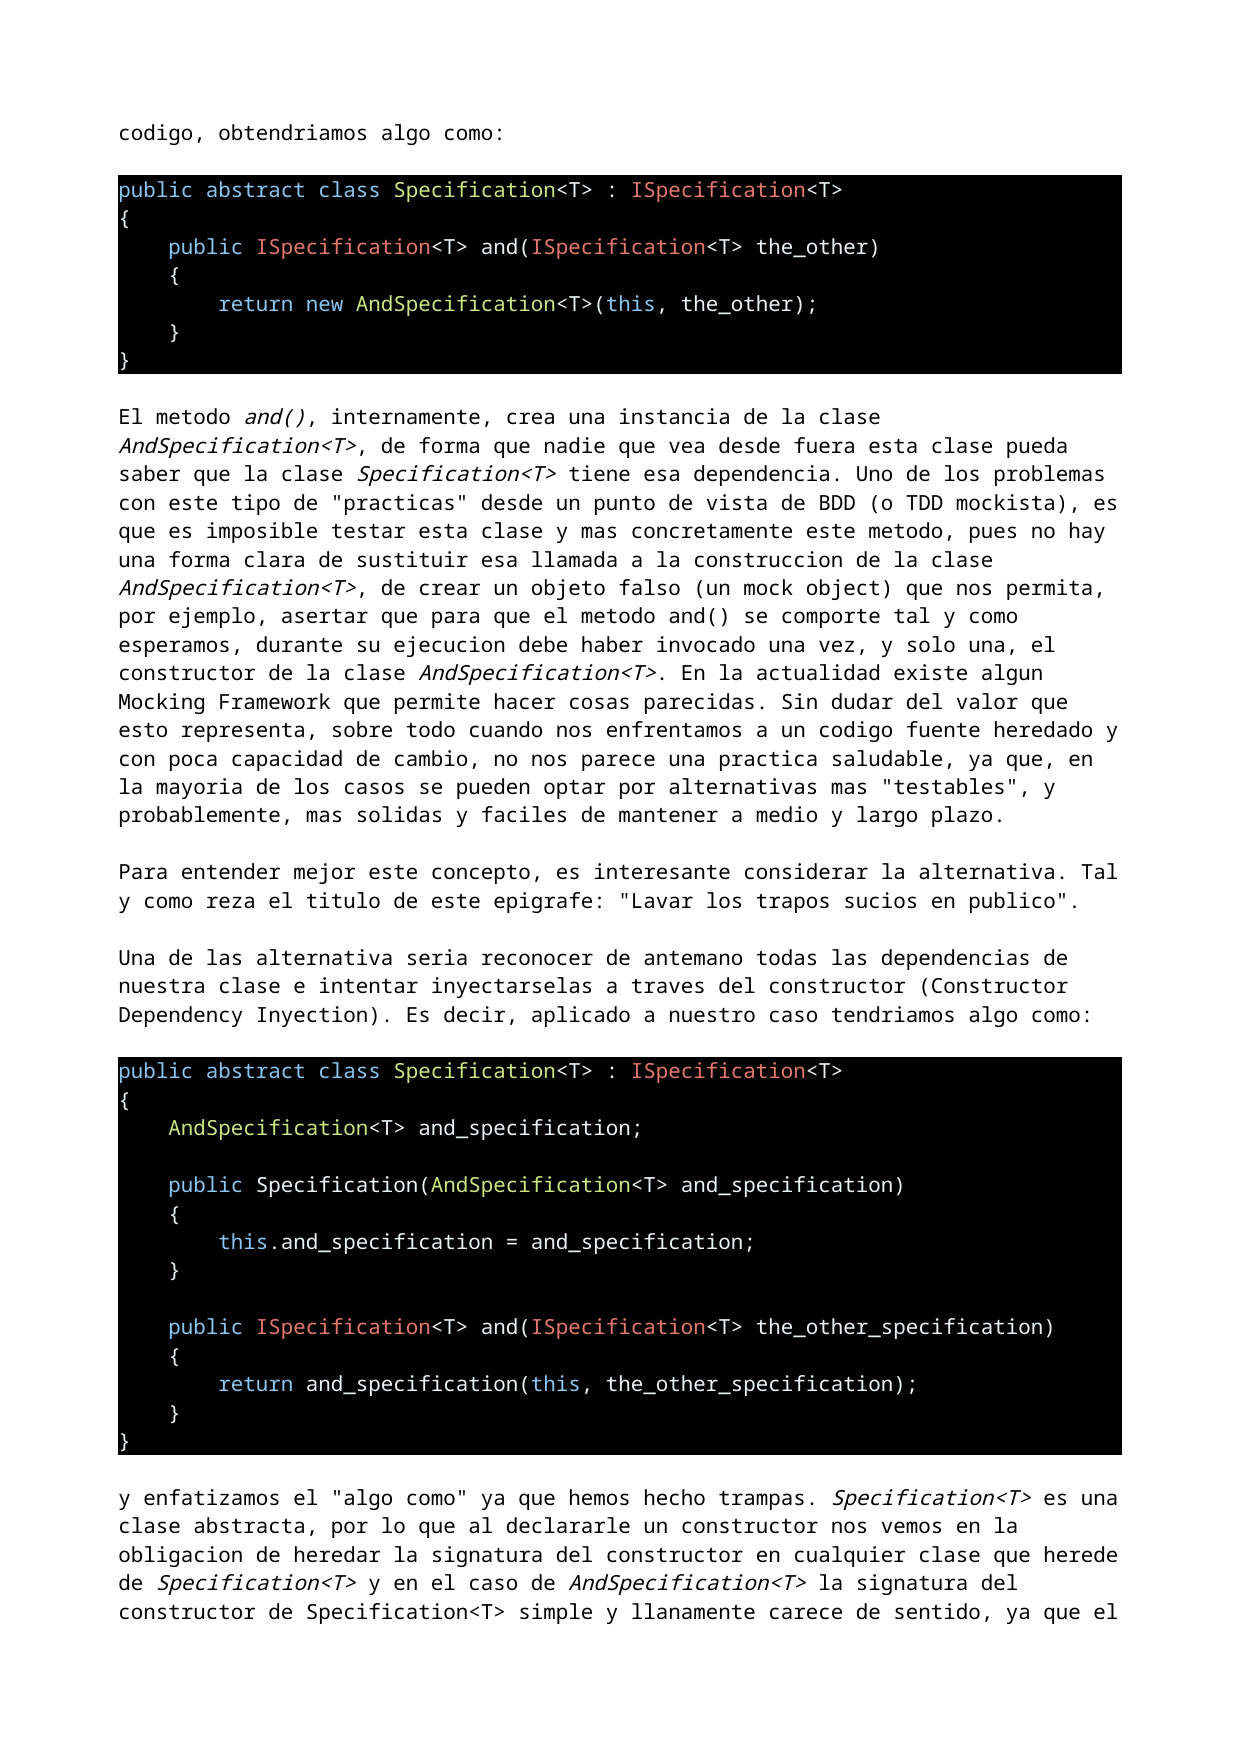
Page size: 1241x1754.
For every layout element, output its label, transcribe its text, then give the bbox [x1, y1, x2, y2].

text Para entender mejor este concepto, es interesante considerar la alternativa. Tal y como reza el titulo de este epigrafe: "Lavar los trapos sucios en publico". [118, 857, 1122, 914]
text } [118, 346, 1122, 374]
text { [118, 1199, 1122, 1227]
text y enfatizamos el "algo como" ya que hemos hecho trampas. Specification<T> es una clase abstracta, por lo que al declararle un constructor nos vemos en la obligacion de heredar la signatura del constructor en cualquier clase que herede de Specification<T> y en el caso de AndSpecification<T> la signatura del constructor de Specification<T> simple y llanamente carece de sentido, ya que el [118, 1483, 1122, 1625]
text return new AndSpecification<T>(this, the_other); [118, 289, 1122, 317]
text } [118, 1256, 1122, 1284]
text } [118, 1398, 1122, 1426]
text public ISpecification<T> and(ISpecification<T> the_other_specification) [118, 1312, 1122, 1341]
text El metodo and(), internamente, crea una instancia de la clase AndSpecification<T>, de forma que nadie que vea desde fuera esta clase pueda saber que la clase Specification<T> tiene esa dependencia. Uno de los problemas con este tipo de "practicas" desde un punto de vista de BDD (o TDD mockista), es que es imposible testar esta clase y mas concretamente este metodo, pues no hay una forma clara de sustituir esa llamada a la construccion de la clase AndSpecification<T>, de crear un objeto falso (un mock object) que nos permita, por ejemplo, asertar que para que el metodo and() se comporte tal y como esperamos, durante su ejecucion debe haber invocado una vez, y solo una, el constructor de la clase AndSpecification<T>. En la actualidad existe algun Mocking Framework que permite hacer cosas parecidas. Sin dudar del valor que esto representa, sobre todo cuando nos enfrentamos a un codigo fuente heredado y con poca capacidad de cambio, no nos parece una practica saludable, ya que, en la mayoria de los casos se pueden optar por alternativas mas "testables", y probablemente, mas solidas y faciles de mantener a medio y largo plazo. [118, 402, 1122, 829]
text { [118, 260, 1122, 289]
text public Specification(AndSpecification<T> and_specification) [118, 1170, 1122, 1199]
text public abstract class Specification<T> : ISpecification<T> [118, 1057, 1122, 1085]
text Una de las alternativa seria reconocer de antemano todas las dependencias de nuestra clase e intentar inyectarselas a traves del constructor (Constructor Dependency Inyection). Es decir, aplicado a nuestro caso tendriamos algo como: [118, 943, 1122, 1028]
text return and_specification(this, the_other_specification); [118, 1369, 1122, 1398]
text public abstract class Specification<T> : ISpecification<T> [118, 175, 1122, 203]
text AndSpecification<T> and_specification; [118, 1113, 1122, 1142]
text codigo, obtendriamos algo como: [118, 118, 1122, 147]
text } [118, 317, 1122, 346]
text { [118, 1341, 1122, 1369]
text public ISpecification<T> and(ISpecification<T> the_other) [118, 232, 1122, 260]
text this.and_specification = and_specification; [118, 1227, 1122, 1256]
text { [118, 1085, 1122, 1113]
text { [118, 203, 1122, 232]
text } [118, 1426, 1122, 1455]
